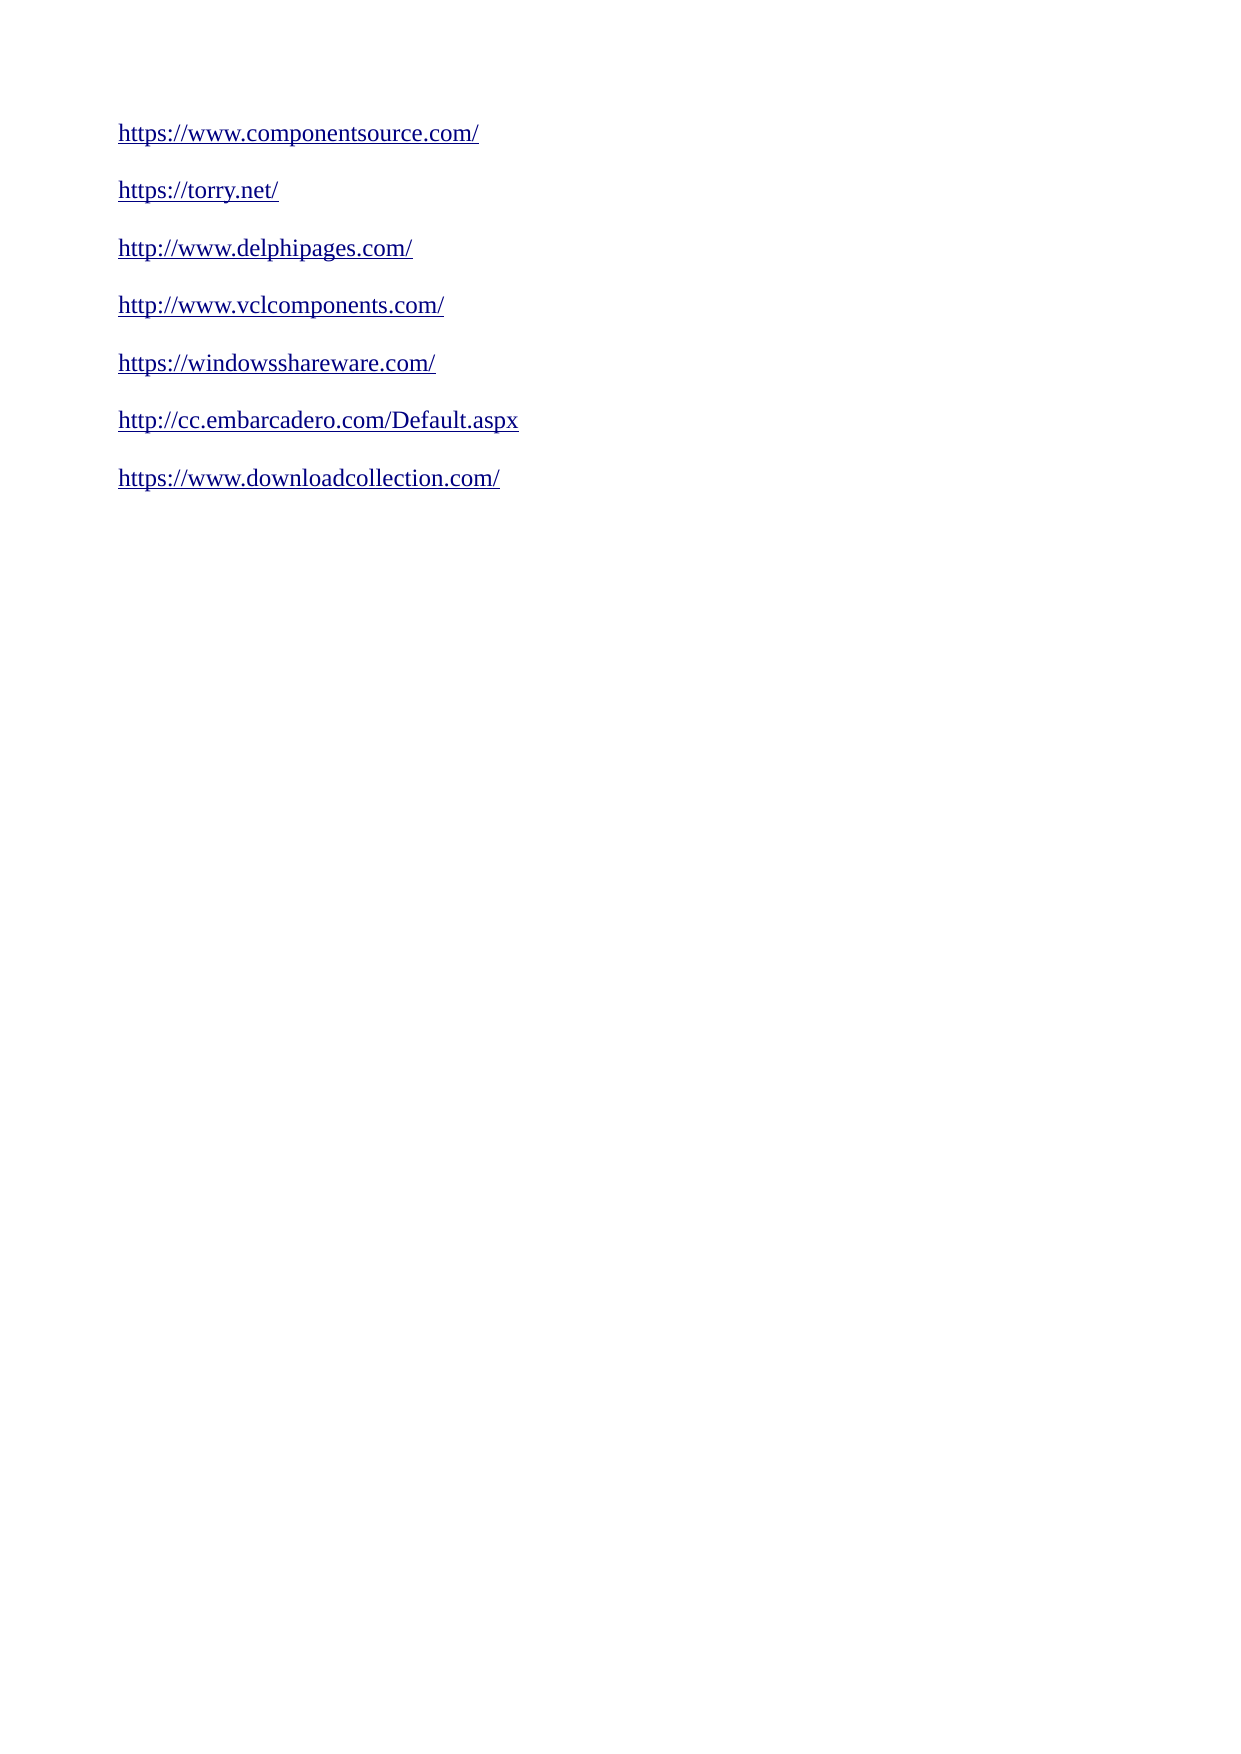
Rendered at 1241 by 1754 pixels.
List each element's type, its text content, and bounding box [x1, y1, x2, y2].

text https://windowsshareware.com/ [118, 348, 1122, 377]
text https://torry.net/ [118, 176, 1122, 204]
text https://www.componentsource.com/ [118, 118, 1122, 147]
text http://cc.embarcadero.com/Default.aspx [118, 406, 1122, 434]
text https://www.downloadcollection.com/ [118, 463, 1122, 492]
text http://www.vclcomponents.com/ [118, 291, 1122, 319]
text http://www.delphipages.com/ [118, 233, 1122, 262]
